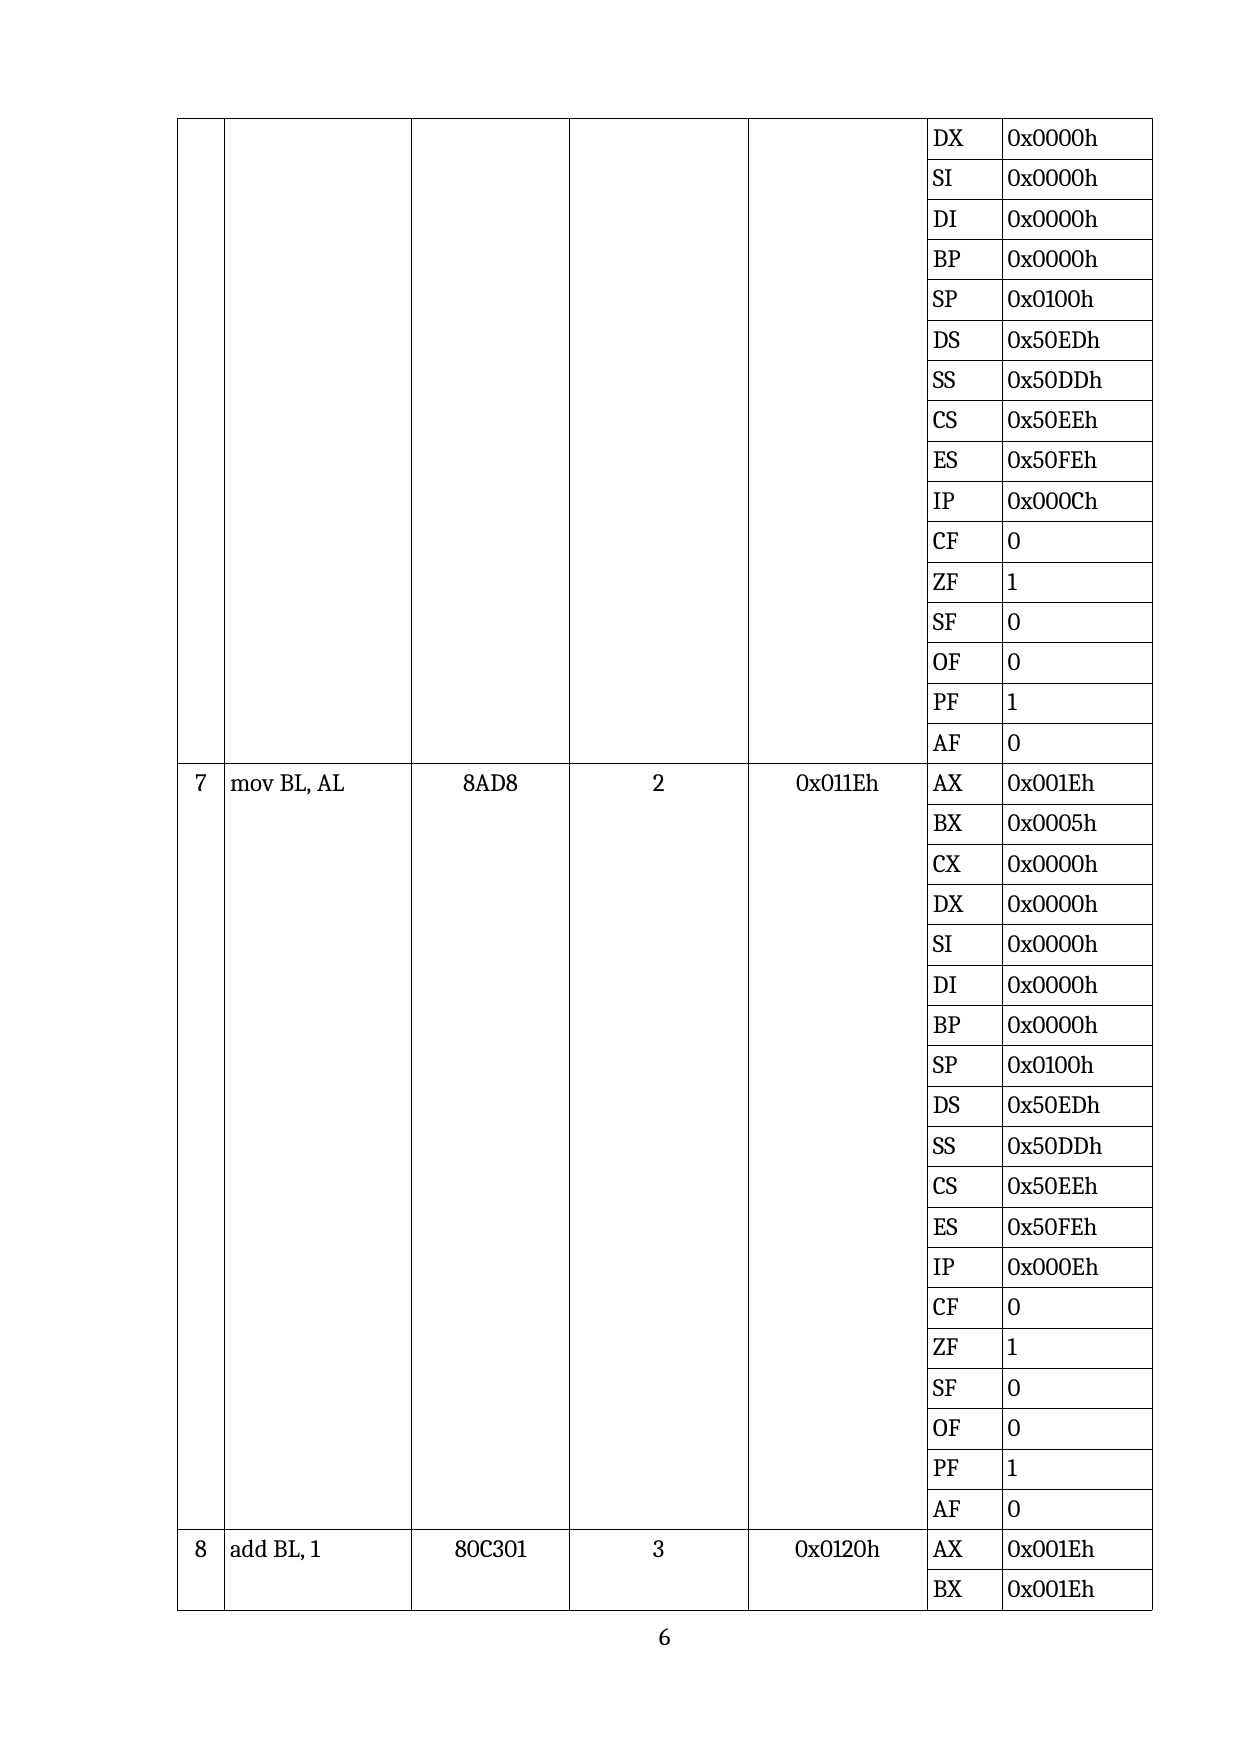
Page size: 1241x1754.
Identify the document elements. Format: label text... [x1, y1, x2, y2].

table_cell 2 [570, 764, 748, 1529]
table_cell 0 [1003, 1409, 1152, 1448]
table_cell 0x0000h [1003, 1006, 1152, 1045]
table_cell 0x50DDh [1003, 361, 1152, 400]
table_cell 0x001Eh [1003, 1530, 1152, 1569]
table_cell DX [928, 119, 1002, 158]
table_cell 0 [1003, 724, 1152, 763]
table_cell DS [928, 1087, 1002, 1126]
table_cell PF [928, 684, 1002, 723]
table_cell DI [928, 966, 1002, 1005]
table_cell 8 [178, 1530, 224, 1610]
table_cell BX [928, 805, 1002, 844]
table_cell PF [928, 1450, 1002, 1489]
table_cell 0x50EDh [1003, 321, 1152, 360]
table_cell SF [928, 1369, 1002, 1408]
table_cell BX [928, 1570, 1002, 1610]
table_cell ZF [928, 563, 1002, 602]
table_cell 3 [570, 1530, 748, 1610]
table_cell 1 [1003, 1329, 1152, 1368]
table_cell 0x011Eh [749, 764, 927, 1529]
table_cell SP [928, 280, 1002, 320]
table_cell DS [928, 321, 1002, 360]
table_cell 0 [1003, 603, 1152, 642]
table_cell IP [928, 482, 1002, 521]
table_cell AF [928, 1490, 1002, 1529]
table_cell 0 [1003, 522, 1152, 562]
table_cell 0x0000h [1003, 160, 1152, 199]
table_cell [412, 119, 569, 763]
table_cell CF [928, 1288, 1002, 1327]
table_cell 0x000Ch [1003, 482, 1152, 521]
table_cell 0x50EEh [1003, 1167, 1152, 1207]
table_cell 80C301 [412, 1530, 569, 1610]
table_cell DX [928, 885, 1002, 924]
table_cell AF [928, 724, 1002, 763]
table_cell [749, 119, 927, 763]
table_cell ZF [928, 1329, 1002, 1368]
table_cell 0x50EDh [1003, 1087, 1152, 1126]
table_cell 0x0000h [1003, 966, 1152, 1005]
table_cell 0x0000h [1003, 240, 1152, 279]
table_cell 0 [1003, 1369, 1152, 1408]
table_cell [570, 119, 748, 763]
table_cell SS [928, 361, 1002, 400]
table_cell SF [928, 603, 1002, 642]
table_cell 0x001Eh [1003, 1570, 1152, 1610]
table_cell 0x0005h [1003, 805, 1152, 844]
table_cell [225, 119, 411, 763]
table_cell 0x001Eh [1003, 764, 1152, 803]
table_cell add BL, 1 [225, 1530, 411, 1610]
table_cell SP [928, 1046, 1002, 1086]
table_cell 0 [1003, 1288, 1152, 1327]
table_cell AX [928, 1530, 1002, 1569]
table_cell DI [928, 200, 1002, 239]
table_cell AX [928, 764, 1002, 803]
table_cell OF [928, 643, 1002, 682]
table_cell 0x0000h [1003, 845, 1152, 884]
table_cell 0x0000h [1003, 925, 1152, 965]
table_cell CS [928, 401, 1002, 441]
table_cell ES [928, 1208, 1002, 1247]
table_cell 1 [1003, 684, 1152, 723]
table_cell 0x50DDh [1003, 1127, 1152, 1166]
table_cell 7 [178, 764, 224, 1529]
table_cell 0x0000h [1003, 885, 1152, 924]
table_cell SS [928, 1127, 1002, 1166]
table_cell IP [928, 1248, 1002, 1287]
table_cell CX [928, 845, 1002, 884]
table_cell 0x50FEh [1003, 442, 1152, 481]
table_cell BP [928, 1006, 1002, 1045]
table_cell 1 [1003, 1450, 1152, 1489]
table_cell 0x0100h [1003, 280, 1152, 320]
table_cell 0 [1003, 643, 1152, 682]
table_cell [178, 119, 224, 763]
table_cell 0x0000h [1003, 200, 1152, 239]
table_cell BP [928, 240, 1002, 279]
table_cell 0x0120h [749, 1530, 927, 1610]
table_cell SI [928, 925, 1002, 965]
table_cell SI [928, 160, 1002, 199]
table_cell 0 [1003, 1490, 1152, 1529]
table_cell CF [928, 522, 1002, 562]
table_cell OF [928, 1409, 1002, 1448]
table_cell 0x50EEh [1003, 401, 1152, 441]
table_cell CS [928, 1167, 1002, 1207]
table_cell 0x0000h [1003, 119, 1152, 158]
table_cell 0x50FEh [1003, 1208, 1152, 1247]
table_cell mov BL, AL [225, 764, 411, 1529]
table_cell 0x000Eh [1003, 1248, 1152, 1287]
table_cell 1 [1003, 563, 1152, 602]
table_cell 8AD8 [412, 764, 569, 1529]
table_cell 0x0100h [1003, 1046, 1152, 1086]
table_cell ES [928, 442, 1002, 481]
